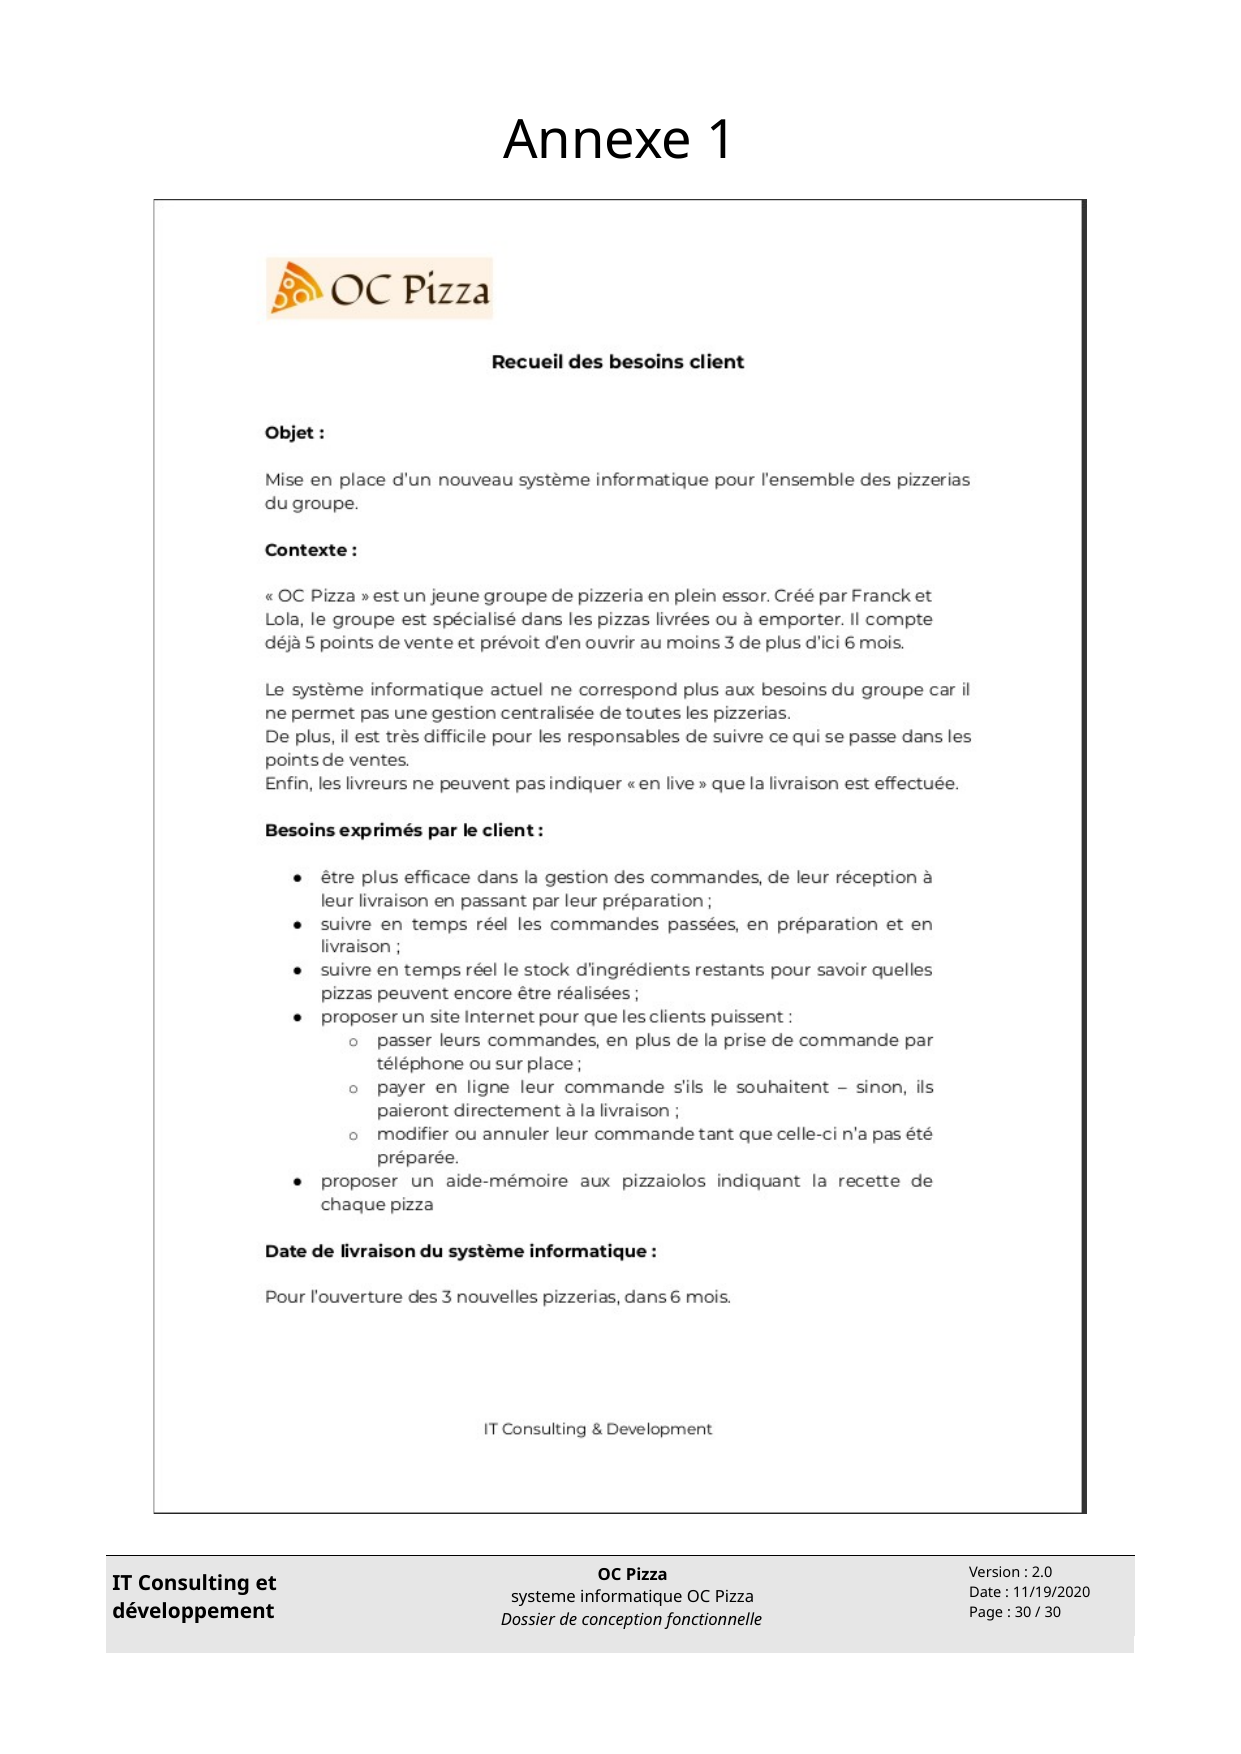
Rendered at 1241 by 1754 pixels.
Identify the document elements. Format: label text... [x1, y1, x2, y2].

text Annexe 1 [106, 100, 1134, 174]
picture [153, 199, 1087, 1514]
